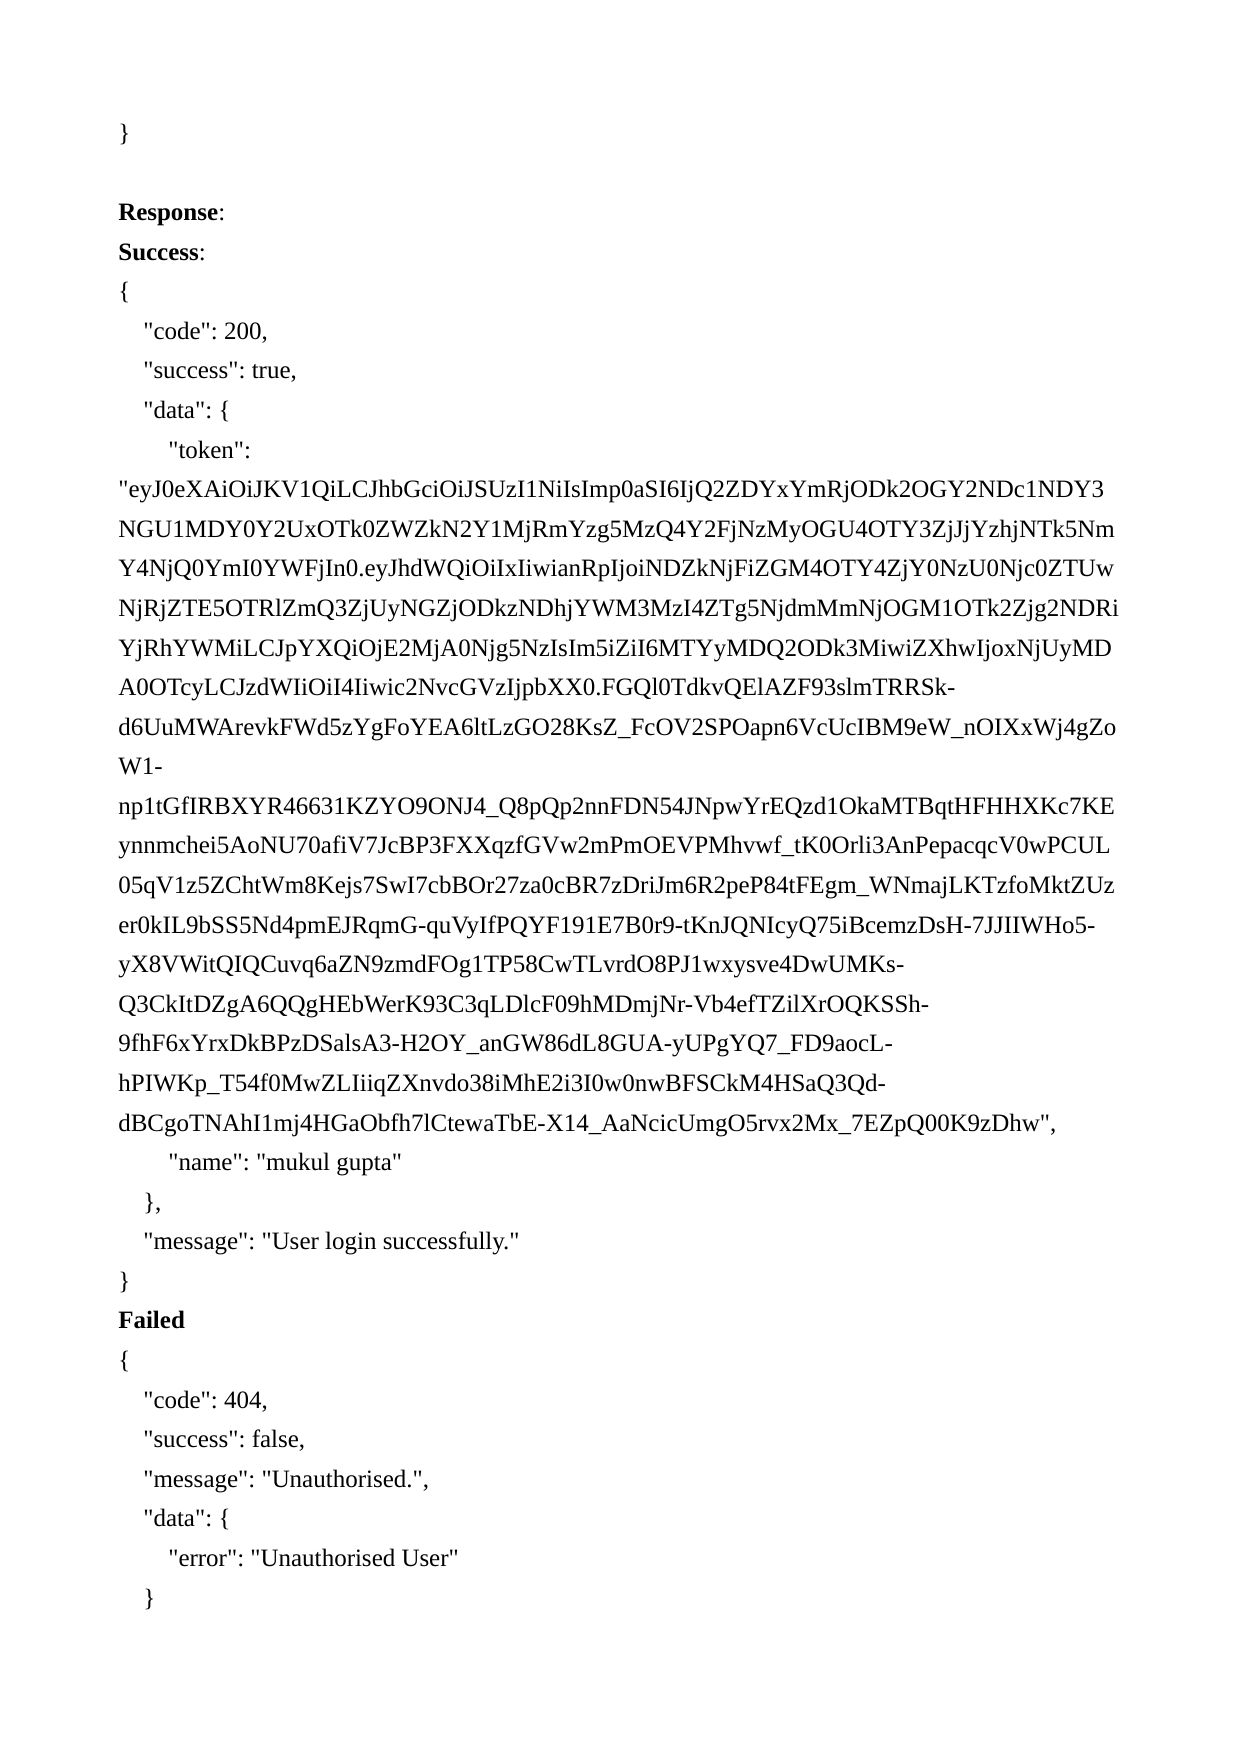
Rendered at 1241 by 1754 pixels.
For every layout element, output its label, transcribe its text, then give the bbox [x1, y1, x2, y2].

text Success: [118, 237, 1122, 266]
text "message": "User login successfully." [118, 1226, 1122, 1255]
text "name": "mukul gupta" [118, 1147, 1122, 1176]
text "message": "Unauthorised.", [118, 1464, 1122, 1493]
text "success": true, [118, 356, 1122, 384]
text "data": { [118, 395, 1122, 424]
text "error": "Unauthorised User" [118, 1543, 1122, 1572]
text }, [118, 1187, 1122, 1216]
text "data": { [118, 1503, 1122, 1532]
text { [118, 1345, 1122, 1374]
text } [118, 1266, 1122, 1295]
text "success": false, [118, 1424, 1122, 1453]
text "token": "eyJ0eXAiOiJKV1QiLCJhbGciOiJSUzI1NiIsImp0aSI6IjQ2ZDYxYmRjODk2OGY2NDc1NDY3NGU1MDY0Y2UxOTk0ZWZkN2Y1MjRmYzg5MzQ4Y2FjNzMyOGU4OTY3ZjJjYzhjNTk5NmY4NjQ0YmI0YWFjIn0.eyJhdWQiOiIxIiwianRpIjoiNDZkNjFiZGM4OTY4ZjY0NzU0Njc0ZTUwNjRjZTE5OTRlZmQ3ZjUyNGZjODkzNDhjYWM3MzI4ZTg5NjdmMmNjOGM1OTk2Zjg2NDRiYjRhYWMiLCJpYXQiOjE2MjA0Njg5NzIsIm5iZiI6MTYyMDQ2ODk3MiwiZXhwIjoxNjUyMDA0OTcyLCJzdWIiOiI4Iiwic2NvcGVzIjpbXX0.FGQl0TdkvQElAZF93slmTRRSk-d6UuMWArevkFWd5zYgFoYEA6ltLzGO28KsZ_FcOV2SPOapn6VcUcIBM9eW_nOIXxWj4gZoW1-np1tGfIRBXYR46631KZYO9ONJ4_Q8pQp2nnFDN54JNpwYrEQzd1OkaMTBqtHFHHXKc7KEynnmchei5AoNU70afiV7JcBP3FXXqzfGVw2mPmOEVPMhvwf_tK0Orli3AnPepacqcV0wPCUL05qV1z5ZChtWm8Kejs7SwI7cbBOr27za0cBR7zDriJm6R2peP84tFEgm_WNmajLKTzfoMktZUzer0kIL9bSS5Nd4pmEJRqmG-quVyIfPQYF191E7B0r9-tKnJQNIcyQ75iBcemzDsH-7JJIIWHo5-yX8VWitQIQCuvq6aZN9zmdFOg1TP58CwTLvrdO8PJ1wxysve4DwUMKs-Q3CkItDZgA6QQgHEbWerK93C3qLDlcF09hMDmjNr-Vb4efTZilXrOQKSSh-9fhF6xYrxDkBPzDSalsA3-H2OY_anGW86dL8GUA-yUPgYQ7_FD9aocL-hPIWKp_T54f0MwZLIiiqZXnvdo38iMhE2i3I0w0nwBFSCkM4HSaQ3Qd-dBCgoTNAhI1mj4HGaObfh7lCtewaTbE-X14_AaNcicUmgO5rvx2Mx_7EZpQ00K9zDhw", [118, 435, 1122, 1136]
text Failed [118, 1306, 1122, 1334]
text } [118, 118, 1122, 147]
text "code": 404, [118, 1385, 1122, 1413]
text Response: [118, 197, 1122, 226]
text "code": 200, [118, 316, 1122, 345]
text { [118, 276, 1122, 305]
text } [118, 1583, 1122, 1611]
